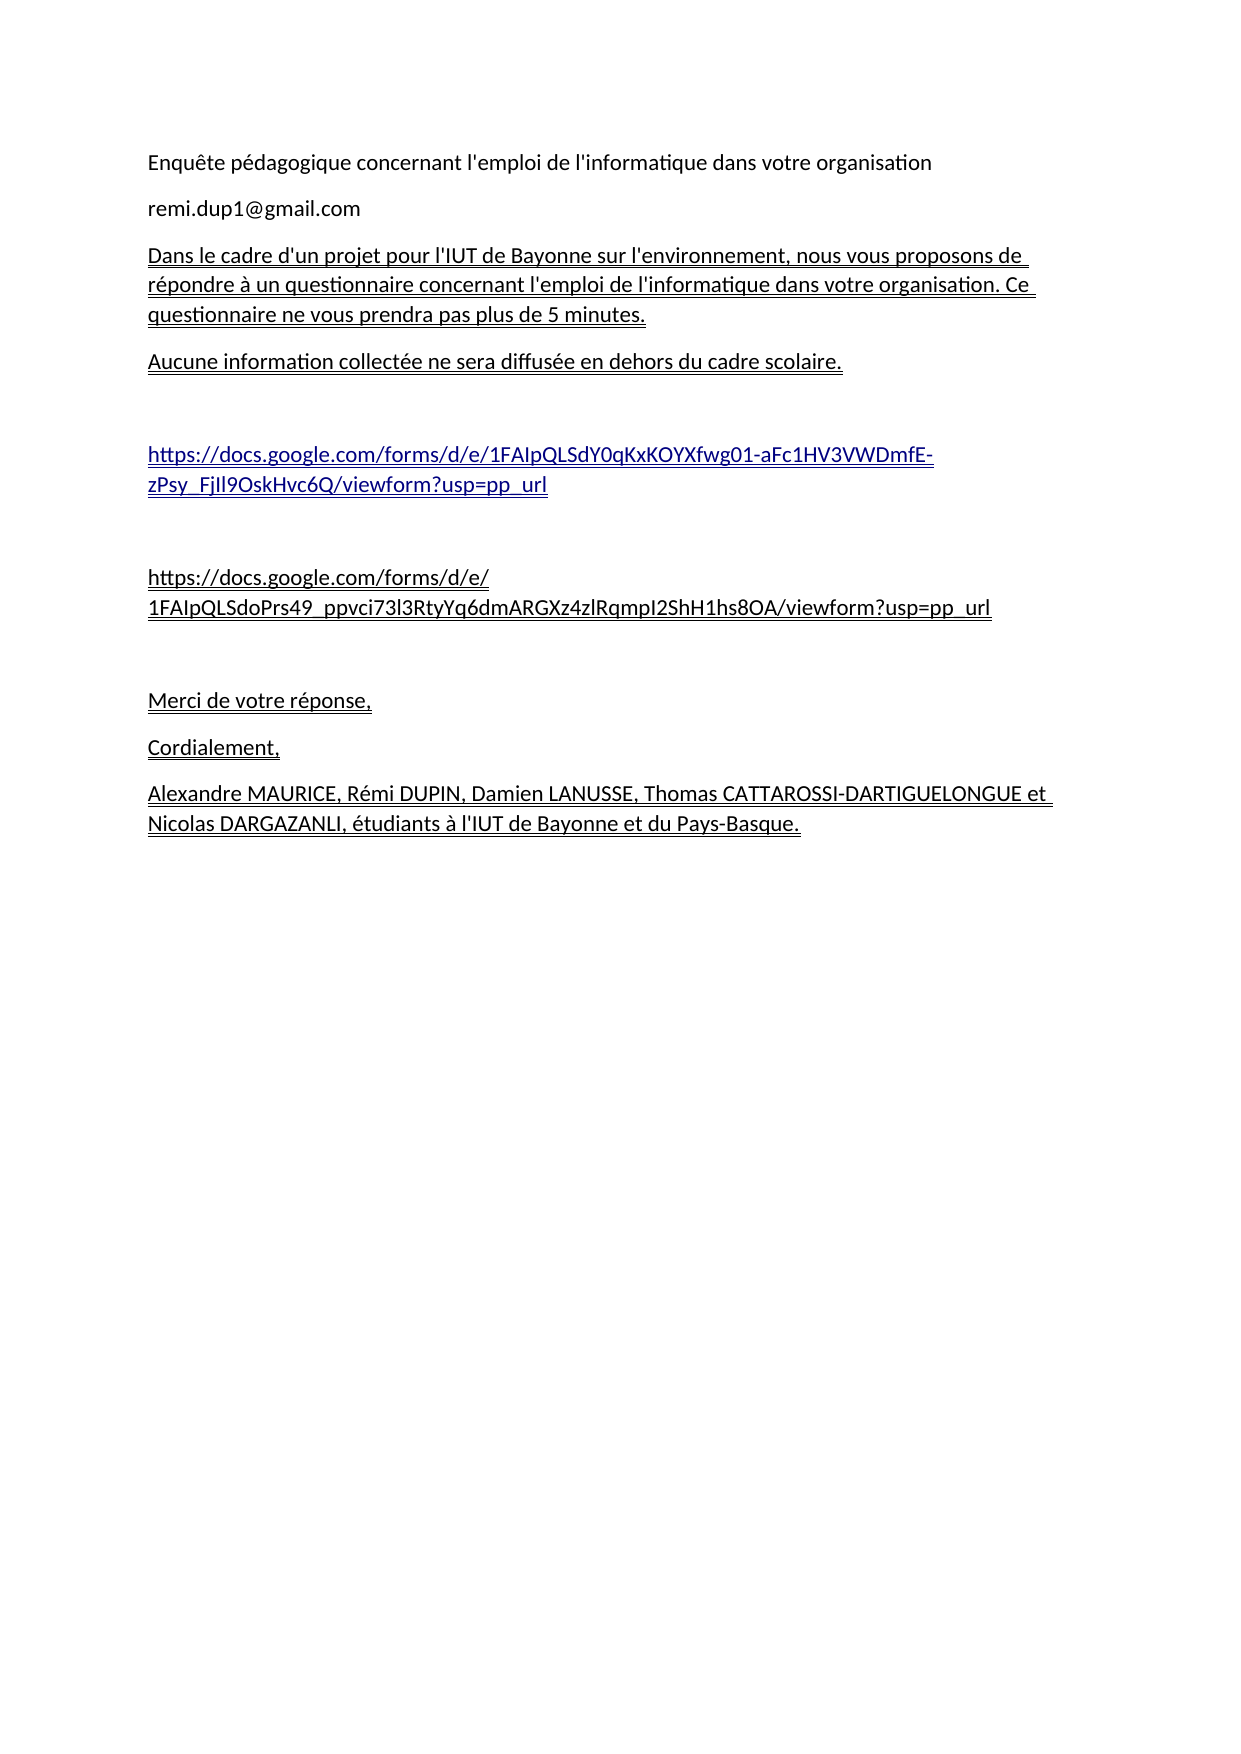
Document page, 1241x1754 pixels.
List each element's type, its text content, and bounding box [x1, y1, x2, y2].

text Alexandre MAURICE, Rémi DUPIN, Damien LANUSSE, Thomas CATTAROSSI-DARTIGUELONGUE et Nicolas DARGAZANLI, étudiants à l'IUT de Bayonne et du Pays-Basque. [148, 779, 1093, 837]
text Merci de votre réponse, [148, 686, 1093, 714]
text Cordialement, [148, 733, 1093, 761]
text https://docs.google.com/forms/d/e/1FAIpQLSdY0qKxKOYXfwg01-aFc1HV3VWDmfE-zPsy_FjIl9OskHvc6Q/viewform?usp=pp_url [148, 440, 1093, 498]
text https://docs.google.com/forms/d/e/1FAIpQLSdoPrs49_ppvci73l3RtyYq6dmARGXz4zlRqmpI2ShH1hs8OA/viewform?usp=pp_url [148, 563, 1093, 621]
text remi.dup1@gmail.com [148, 194, 1093, 222]
text Dans le cadre d'un projet pour l'IUT de Bayonne sur l'environnement, nous vous proposons de répondre à un questionnaire concernant l'emploi de l'informatique dans votre organisation. Ce questionnaire ne vous prendra pas plus de 5 minutes. [148, 241, 1093, 328]
text Aucune information collectée ne sera diffusée en dehors du cadre scolaire. [148, 347, 1093, 375]
text Enquête pédagogique concernant l'emploi de l'informatique dans votre organisation [148, 148, 1093, 176]
